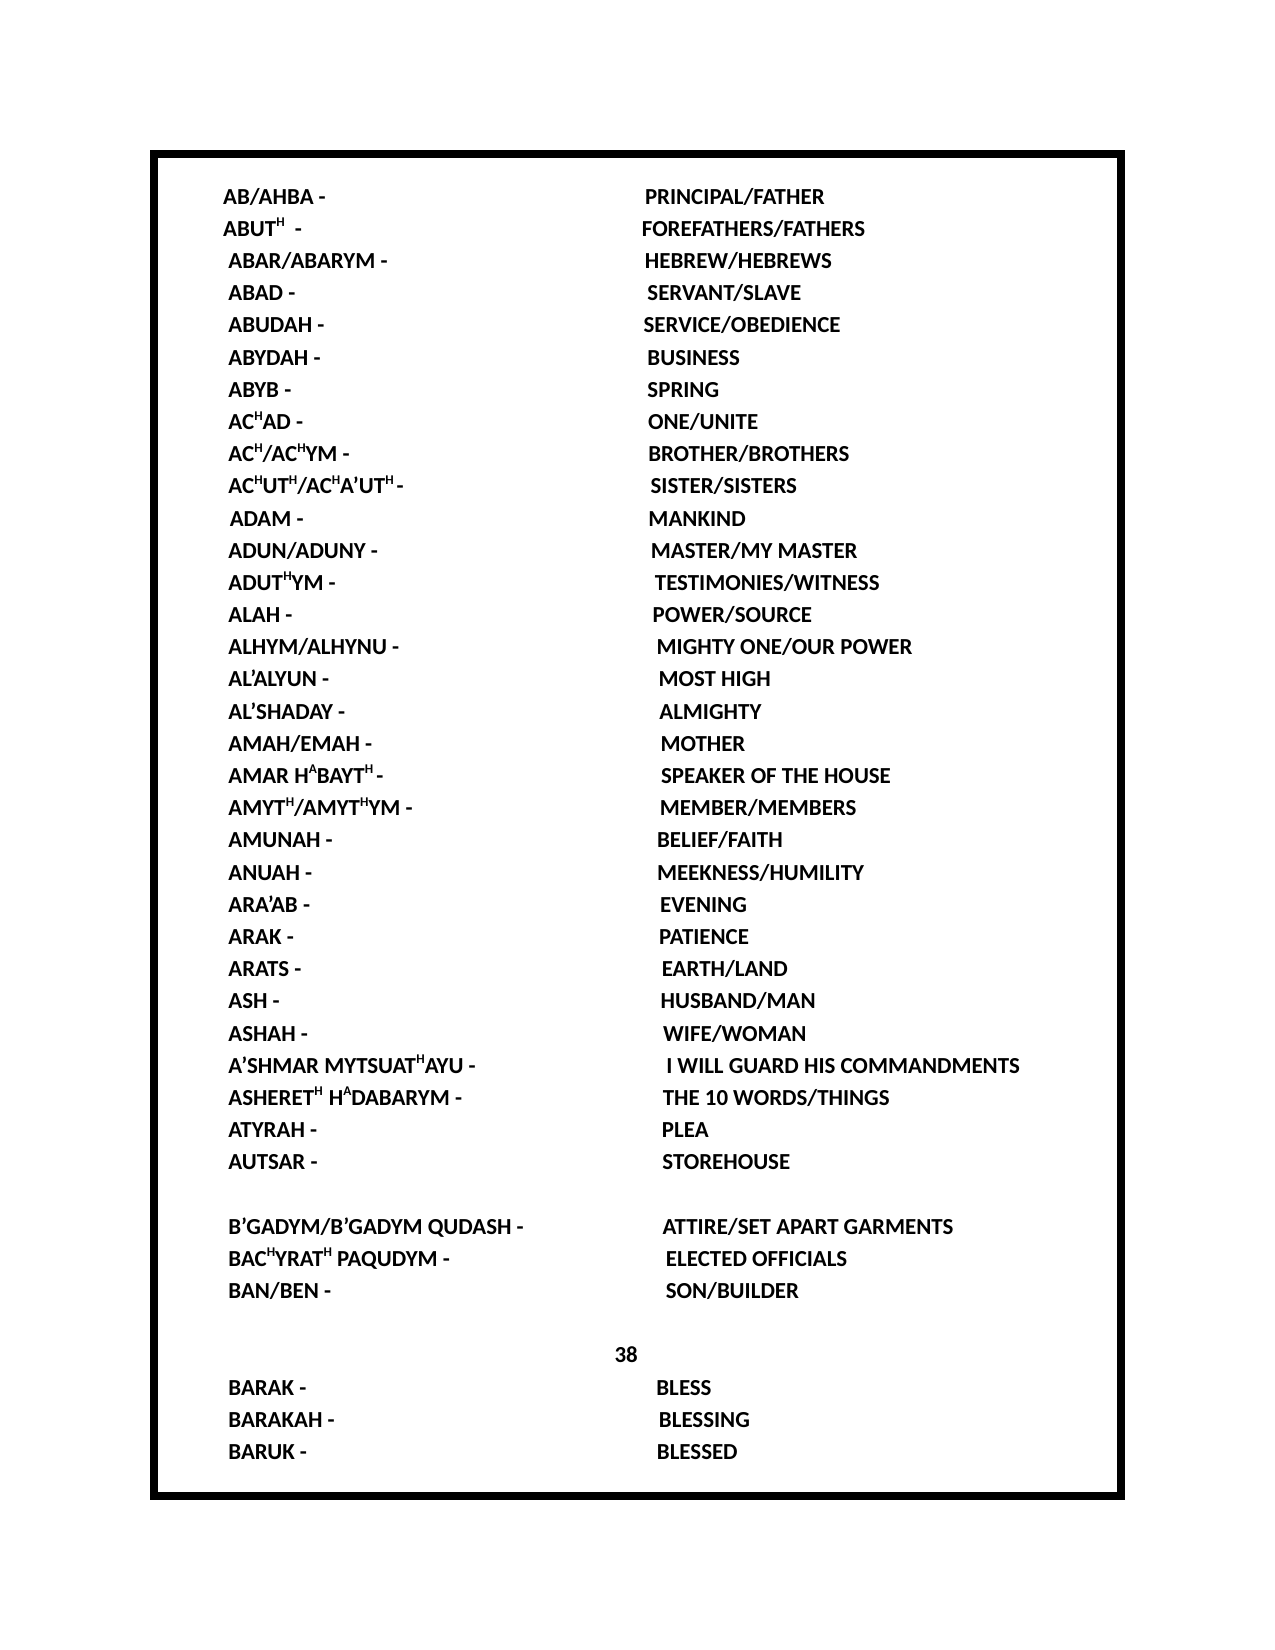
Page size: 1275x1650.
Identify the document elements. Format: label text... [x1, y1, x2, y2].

text 38 [182, 1341, 1093, 1368]
text ADUN/ADUNY - MASTER/MY MASTER [182, 536, 1093, 564]
text ATYRAH - PLEA [182, 1115, 1093, 1143]
text ACHAD - ONE/UNITE [182, 407, 1093, 435]
text BAN/BEN - SON/BUILDER [182, 1276, 1093, 1304]
text ARA’AB - EVENING [182, 890, 1093, 918]
text ABAR/ABARYM - HEBREW/HEBREWS [182, 246, 1093, 274]
text ARATS - EARTH/LAND [182, 954, 1093, 982]
text BARAKAH - BLESSING [182, 1405, 1093, 1433]
text ACHUTH/ACHA’UTH - SISTER/SISTERS [182, 471, 1093, 499]
text ABYB - SPRING [182, 375, 1093, 403]
text ANUAH - MEEKNESS/HUMILITY [182, 858, 1093, 886]
text AMAH/EMAH - MOTHER [182, 729, 1093, 757]
text ALHYM/ALHYNU - MIGHTY ONE/OUR POWER [182, 632, 1093, 660]
text ADAM - MANKIND [182, 504, 1093, 532]
text AL’SHADAY - ALMIGHTY [182, 697, 1093, 725]
text ABYDAH - BUSINESS [182, 343, 1093, 371]
text BARUK - BLESSED [182, 1437, 1093, 1465]
text AMUNAH - BELIEF/FAITH [182, 826, 1093, 853]
text ABAD - SERVANT/SLAVE [182, 278, 1093, 306]
text ASHAH - WIFE/WOMAN [182, 1019, 1093, 1047]
text AUTSAR - STOREHOUSE [182, 1147, 1093, 1175]
text ADUTHYM - TESTIMONIES/WITNESS [182, 568, 1093, 596]
text ACH/ACHYM - BROTHER/BROTHERS [182, 439, 1093, 467]
text AB/AHBA - PRINCIPAL/FATHER [182, 182, 1093, 210]
text ARAK - PATIENCE [182, 922, 1093, 950]
text BACHYRATH PAQUDYM - ELECTED OFFICIALS [182, 1244, 1093, 1272]
text ALAH - POWER/SOURCE [182, 600, 1093, 628]
text B’GADYM/B’GADYM QUDASH - ATTIRE/SET APART GARMENTS [182, 1212, 1093, 1240]
text AMYTH/AMYTHYM - MEMBER/MEMBERS [182, 793, 1093, 821]
text ABUTH - FOREFATHERS/FATHERS [182, 214, 1093, 242]
text AL’ALYUN - MOST HIGH [182, 664, 1093, 693]
text BARAK - BLESS [182, 1373, 1093, 1401]
text A’SHMAR MYTSUATHAYU - I WILL GUARD HIS COMMANDMENTS [182, 1051, 1093, 1079]
text ABUDAH - SERVICE/OBEDIENCE [182, 311, 1093, 338]
text AMAR HABAYTH - SPEAKER OF THE HOUSE [182, 761, 1093, 789]
text ASH - HUSBAND/MAN [182, 986, 1093, 1014]
text ASHERETH HADABARYM - THE 10 WORDS/THINGS [182, 1083, 1093, 1111]
